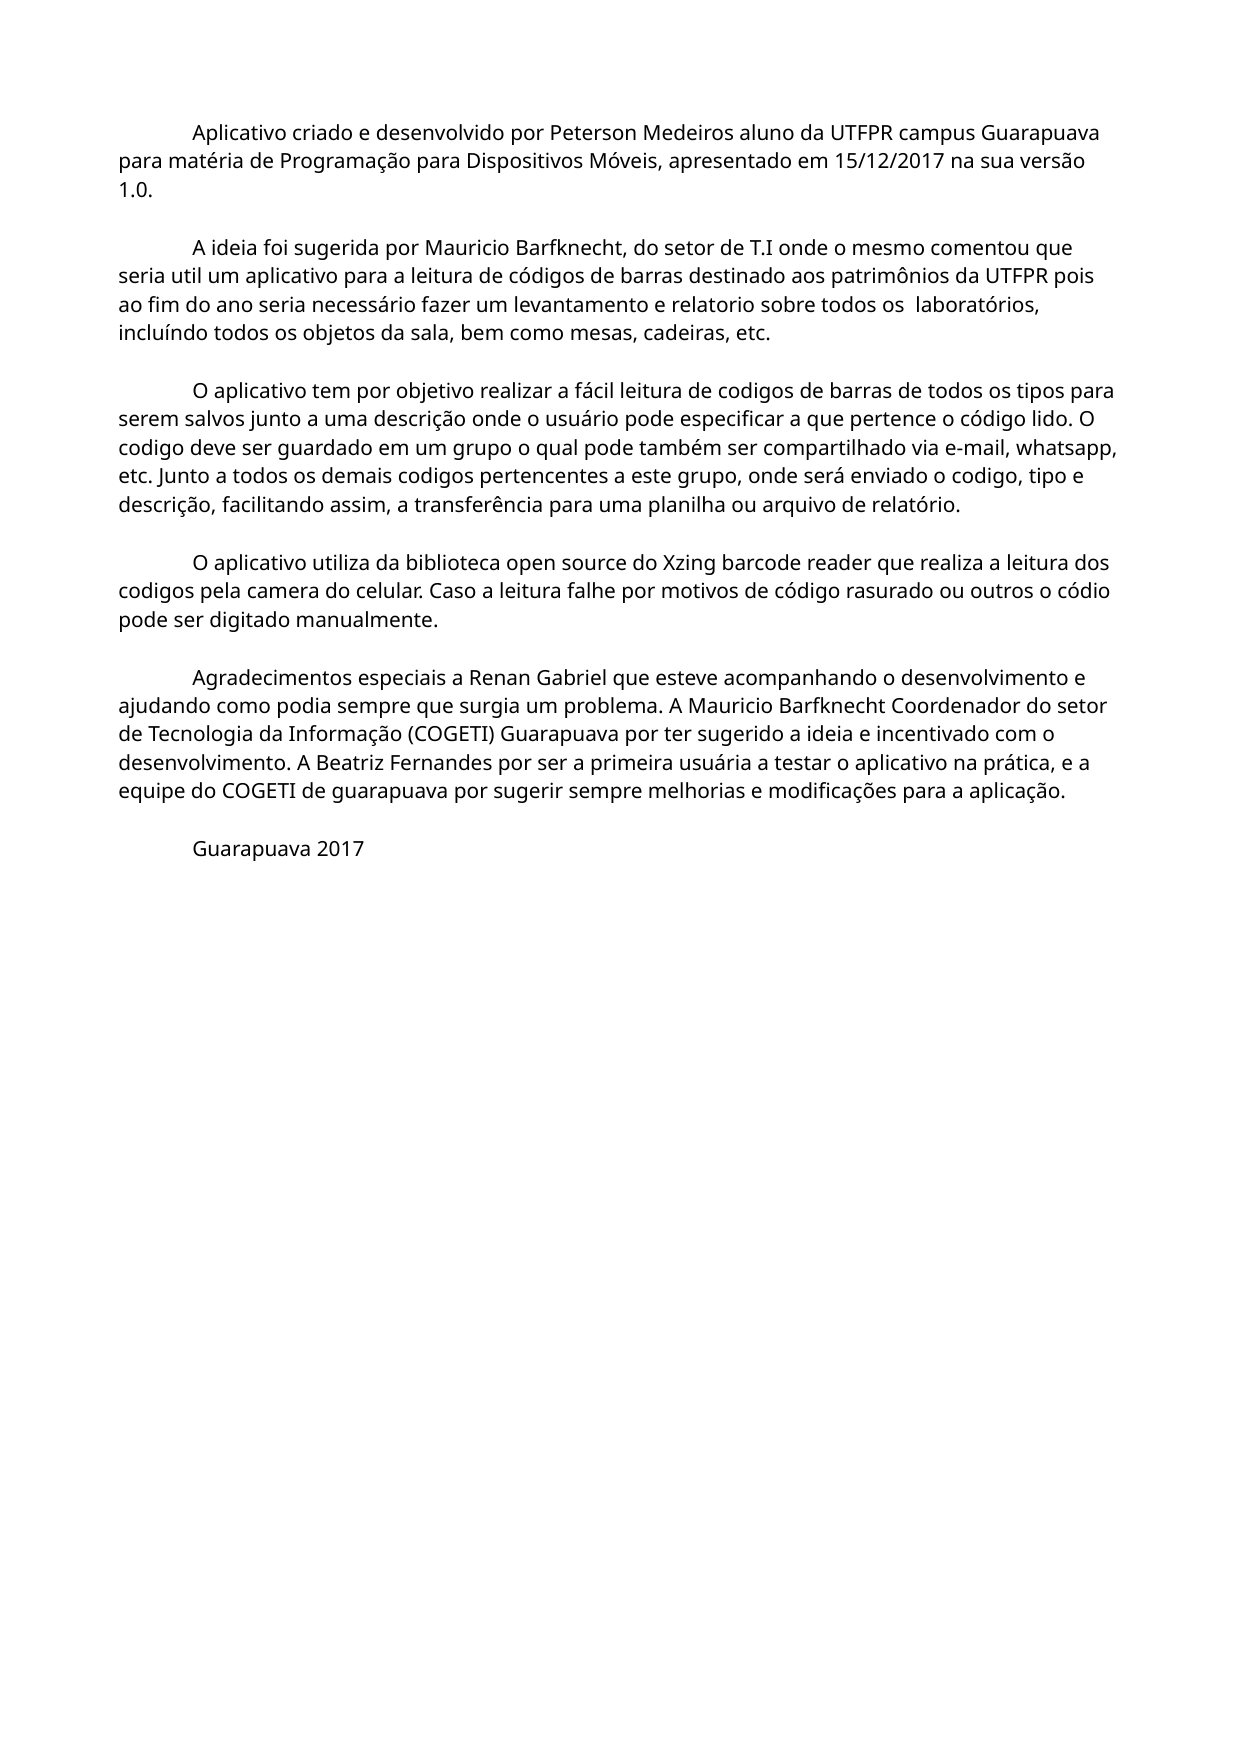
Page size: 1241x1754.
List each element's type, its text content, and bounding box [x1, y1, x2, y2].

text A ideia foi sugerida por Mauricio Barfknecht, do setor de T.I onde o mesmo comentou que seria util um aplicativo para a leitura de códigos de barras destinado aos patrimônios da UTFPR pois ao fim do ano seria necessário fazer um levantamento e relatorio sobre todos os laboratórios, incluíndo todos os objetos da sala, bem como mesas, cadeiras, etc. [118, 233, 1122, 347]
text Aplicativo criado e desenvolvido por Peterson Medeiros aluno da UTFPR campus Guarapuava para matéria de Programação para Dispositivos Móveis, apresentado em 15/12/2017 na sua versão 1.0. [118, 118, 1122, 203]
text Agradecimentos especiais a Renan Gabriel que esteve acompanhando o desenvolvimento e ajudando como podia sempre que surgia um problema. A Mauricio Barfknecht Coordenador do setor de Tecnologia da Informação (COGETI) Guarapuava por ter sugerido a ideia e incentivado com o desenvolvimento. A Beatriz Fernandes por ser a primeira usuária a testar o aplicativo na prática, e a equipe do COGETI de guarapuava por sugerir sempre melhorias e modificações para a aplicação. [118, 663, 1122, 805]
text O aplicativo tem por objetivo realizar a fácil leitura de codigos de barras de todos os tipos para serem salvos junto a uma descrição onde o usuário pode especificar a que pertence o código lido. O codigo deve ser guardado em um grupo o qual pode também ser compartilhado via e-mail, whatsapp, etc. Junto a todos os demais codigos pertencentes a este grupo, onde será enviado o codigo, tipo e descrição, facilitando assim, a transferência para uma planilha ou arquivo de relatório. [118, 376, 1122, 518]
text Guarapuava 2017 [118, 834, 1122, 863]
text O aplicativo utiliza da biblioteca open source do Xzing barcode reader que realiza a leitura dos codigos pela camera do celular. Caso a leitura falhe por motivos de código rasurado ou outros o códio pode ser digitado manualmente. [118, 548, 1122, 633]
